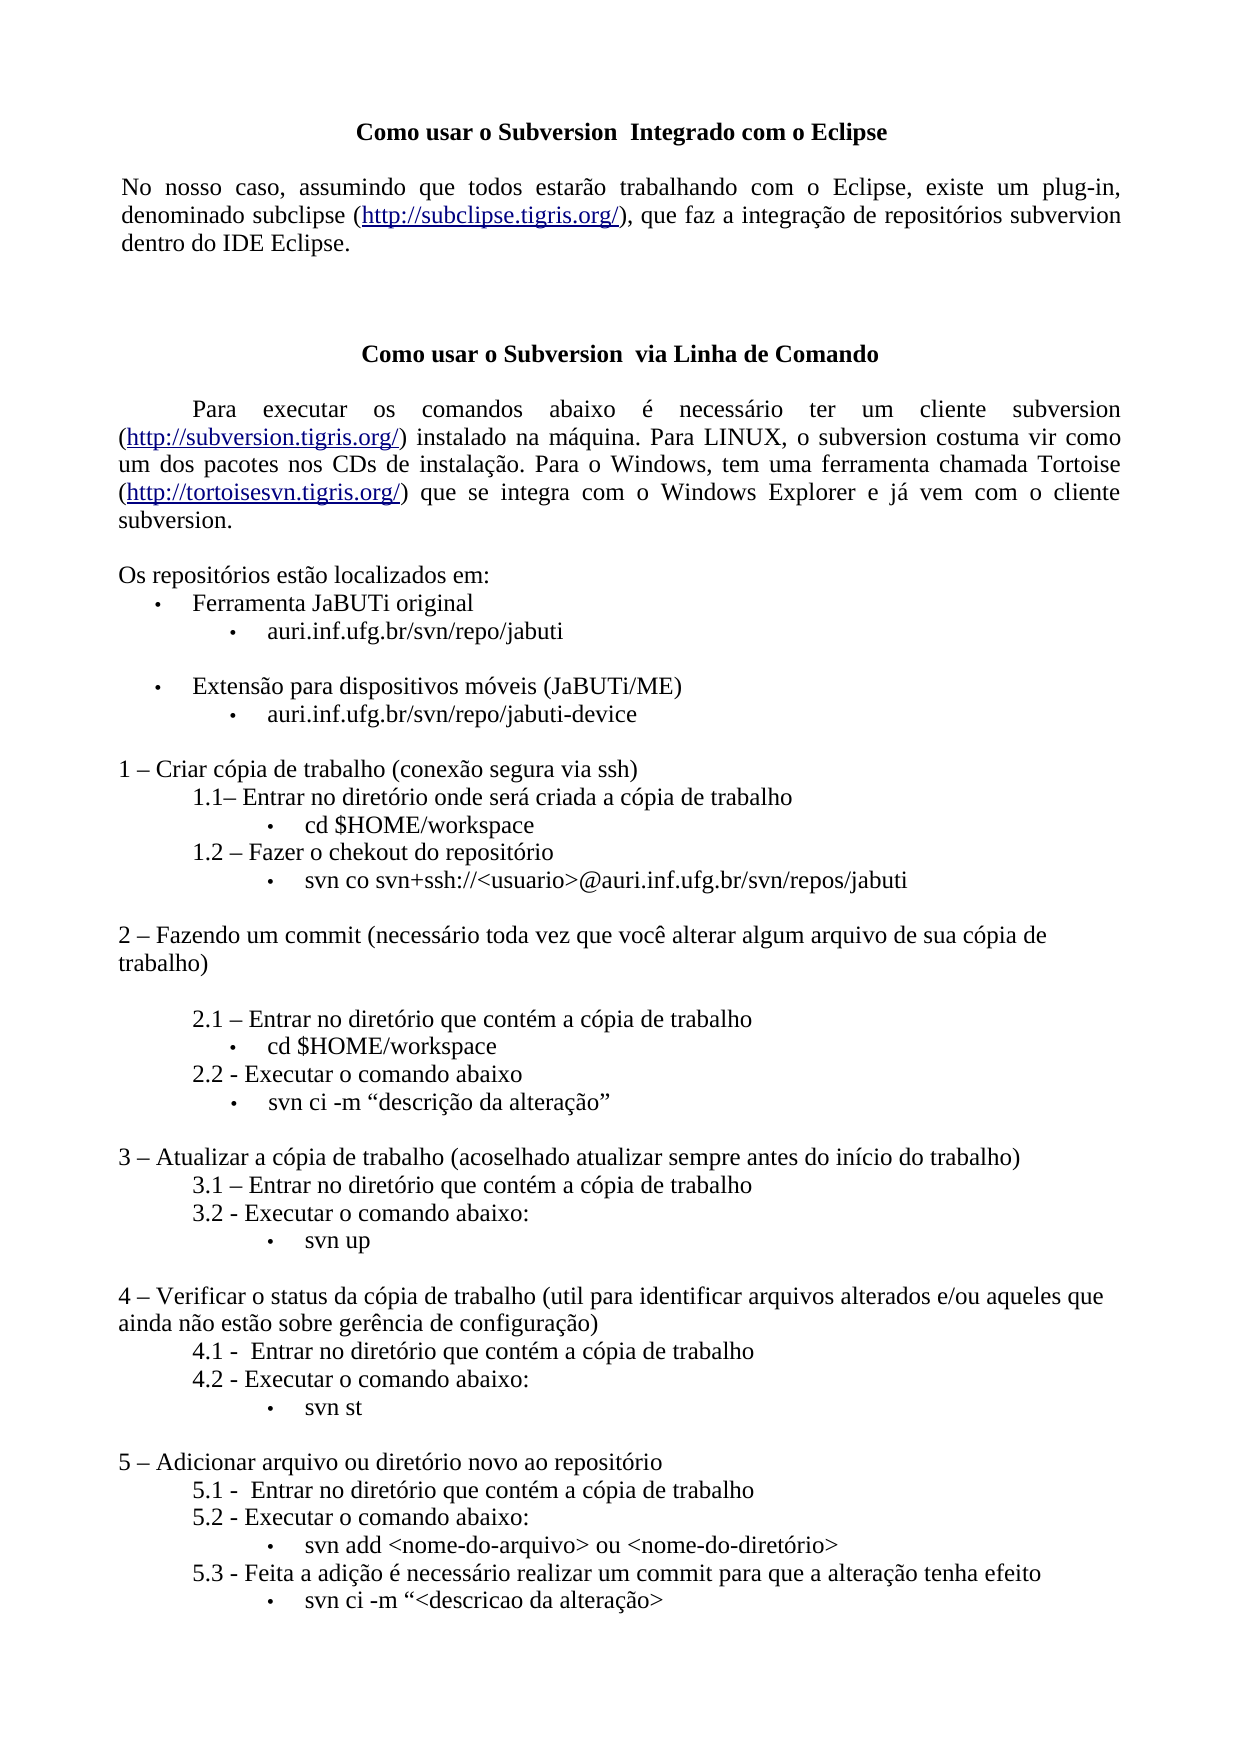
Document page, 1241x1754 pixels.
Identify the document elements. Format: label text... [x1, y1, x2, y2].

list auri.inf.ufg.br/svn/repo/jabuti-device [229, 700, 1122, 728]
list cd $HOME/workspace [229, 1032, 1122, 1060]
list Extensão para dispositivos móveis (JaBUTi/ME) [154, 672, 1122, 700]
list svn up [267, 1226, 1122, 1254]
list svn st [267, 1393, 1122, 1420]
text Os repositórios estão localizados em: [118, 561, 1122, 589]
text 4 – Verificar o status da cópia de trabalho (util para identificar arquivos alterados e/ou aqueles que ainda não estão sobre gerência de configuração) [118, 1282, 1122, 1337]
text Como usar o Subversion via Linha de Comando [118, 340, 1122, 367]
text 1.2 – Fazer o chekout do repositório [118, 838, 1122, 866]
text 3 – Atualizar a cópia de trabalho (acoselhado atualizar sempre antes do início do trabalho) [118, 1143, 1122, 1171]
list svn co svn+ssh://<usuario>@auri.inf.ufg.br/svn/repos/jabuti [267, 866, 1122, 894]
text 2.1 – Entrar no diretório que contém a cópia de trabalho [118, 1005, 1122, 1032]
list svn ci -m “<descricao da alteração> [267, 1587, 1122, 1614]
text No nosso caso, assumindo que todos estarão trabalhando com o Eclipse, existe um plug-in, denominado subclipse (http://subclipse.tigris.org/), que faz a integração de repositórios subvervion dentro do IDE Eclipse. [121, 173, 1122, 257]
text 2.2 - Executar o comando abaixo [118, 1060, 1122, 1088]
text Para executar os comandos abaixo é necessário ter um cliente subversion (http://subversion.tigris.org/) instalado na máquina. Para LINUX, o subversion costuma vir como um dos pacotes nos CDs de instalação. Para o Windows, tem uma ferramenta chamada Tortoise (http://tortoisesvn.tigris.org/) que se integra com o Windows Explorer e já vem com o cliente subversion. [118, 395, 1122, 534]
list svn add <nome-do-arquivo> ou <nome-do-diretório> [267, 1531, 1122, 1559]
list svn ci -m “descrição da alteração” [231, 1088, 1122, 1116]
text 3.1 – Entrar no diretório que contém a cópia de trabalho [118, 1171, 1122, 1199]
text 5 – Adicionar arquivo ou diretório novo ao repositório [118, 1448, 1122, 1476]
text 5.1 - Entrar no diretório que contém a cópia de trabalho [118, 1476, 1122, 1503]
text Como usar o Subversion Integrado com o Eclipse [121, 118, 1122, 146]
text 4.2 - Executar o comando abaixo: [118, 1365, 1122, 1393]
text 3.2 - Executar o comando abaixo: [118, 1199, 1122, 1226]
text 4.1 - Entrar no diretório que contém a cópia de trabalho [118, 1337, 1122, 1365]
text 1 – Criar cópia de trabalho (conexão segura via ssh) [118, 755, 1122, 783]
text 5.2 - Executar o comando abaixo: [118, 1503, 1122, 1531]
list auri.inf.ufg.br/svn/repo/jabuti [229, 617, 1122, 644]
text 5.3 - Feita a adição é necessário realizar um commit para que a alteração tenha efeito [118, 1559, 1122, 1587]
list cd $HOME/workspace [267, 811, 1122, 838]
text 2 – Fazendo um commit (necessário toda vez que você alterar algum arquivo de sua cópia de trabalho) [118, 922, 1122, 977]
list Ferramenta JaBUTi original [154, 589, 1122, 617]
text 1.1– Entrar no diretório onde será criada a cópia de trabalho [118, 783, 1122, 811]
